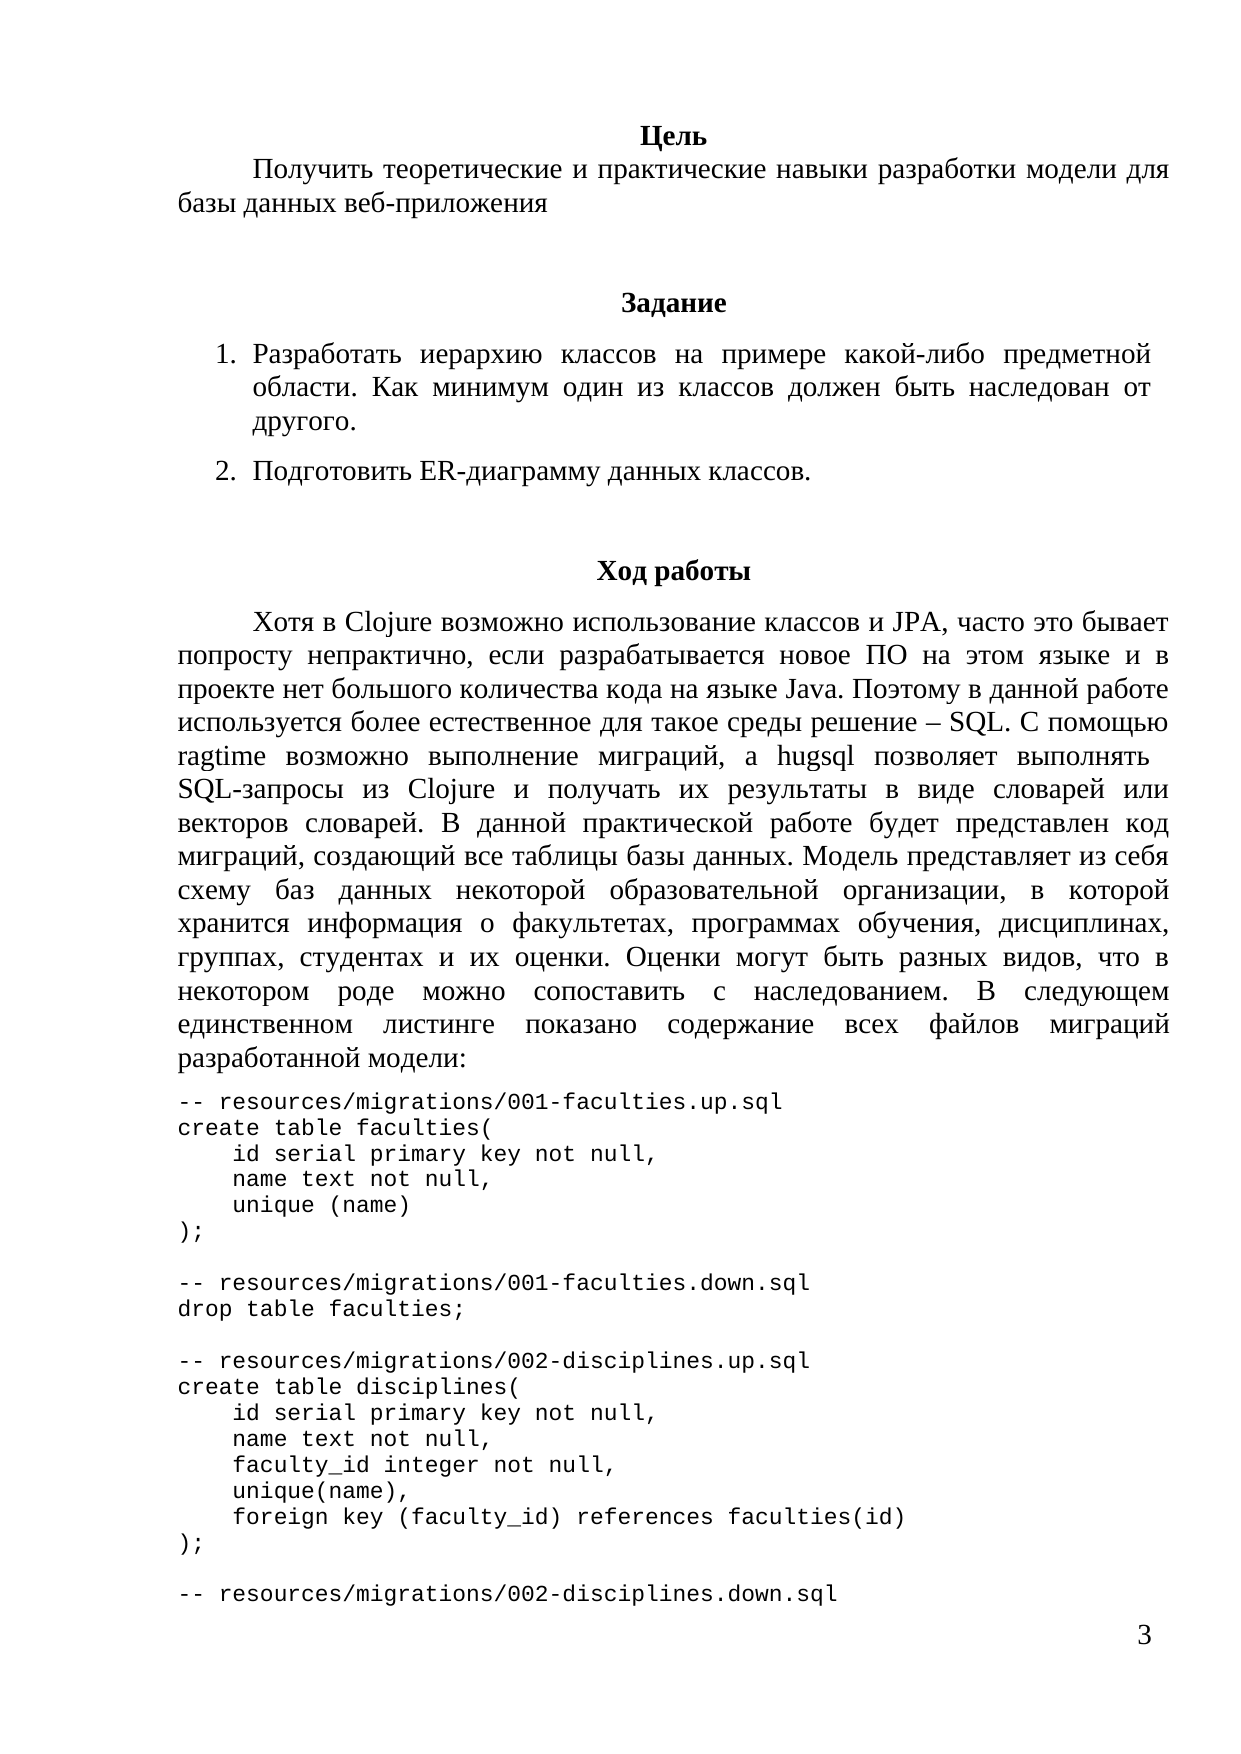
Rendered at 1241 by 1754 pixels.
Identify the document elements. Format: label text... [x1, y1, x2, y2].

text ); [177, 1531, 1170, 1557]
text unique (name) [177, 1194, 1170, 1220]
text ); [177, 1220, 1170, 1246]
text Хотя в Clojure возможно использование классов и JPA, часто это бывает попросту непрактично, если разрабатывается новое ПО на этом языке и в проекте нет большого количества кода на языке Java. Поэтому в данной работе используется более естественное для такое среды решение – SQL. С помощью ragtime возможно выполнение миграций, а hugsql позволяет выполнять SQL-запросы из Clojure и получать их результаты в виде словарей или векторов словарей. В данной практической работе будет представлен код миграций, создающий все таблицы базы данных. Модель представляет из себя схему баз данных некоторой образовательной организации, в которой хранится информация о факультетах, программах обучения, дисциплинах, группах, студентах и их оценки. Оценки могут быть разных видов, что в некотором роде можно сопоставить с наследованием. В следующем единственном листинге показано содержание всех файлов миграций разработанной модели: [177, 604, 1170, 1073]
text Цель [177, 118, 1169, 152]
text -- resources/migrations/001-faculties.up.sql [177, 1090, 1170, 1116]
text Ход работы [177, 553, 1170, 587]
text name text not null, [177, 1427, 1170, 1453]
text create table faculties( [177, 1116, 1170, 1142]
text -- resources/migrations/002-disciplines.up.sql [177, 1349, 1170, 1375]
text id serial primary key not null, [177, 1401, 1170, 1427]
text foreign key (faculty_id) references faculties(id) [177, 1505, 1170, 1531]
text faculty_id integer not null, [177, 1453, 1170, 1479]
list Подготовить ER-диаграмму данных классов. [215, 453, 1152, 487]
text drop table faculties; [177, 1297, 1170, 1323]
text unique(name), [177, 1479, 1170, 1505]
text create table disciplines( [177, 1375, 1170, 1401]
text -- resources/migrations/001-faculties.down.sql [177, 1272, 1170, 1297]
text -- resources/migrations/002-disciplines.down.sql [177, 1583, 1170, 1609]
text Задание [177, 286, 1170, 319]
text Получить теоретические и практические навыки разработки модели для базы данных веб-приложения [177, 152, 1170, 219]
text name text not null, [177, 1168, 1170, 1194]
list Разработать иерархию классов на примере какой-либо предметной области. Как минимум один из классов должен быть наследован от другого. [215, 336, 1152, 436]
text id serial primary key not null, [177, 1142, 1170, 1168]
